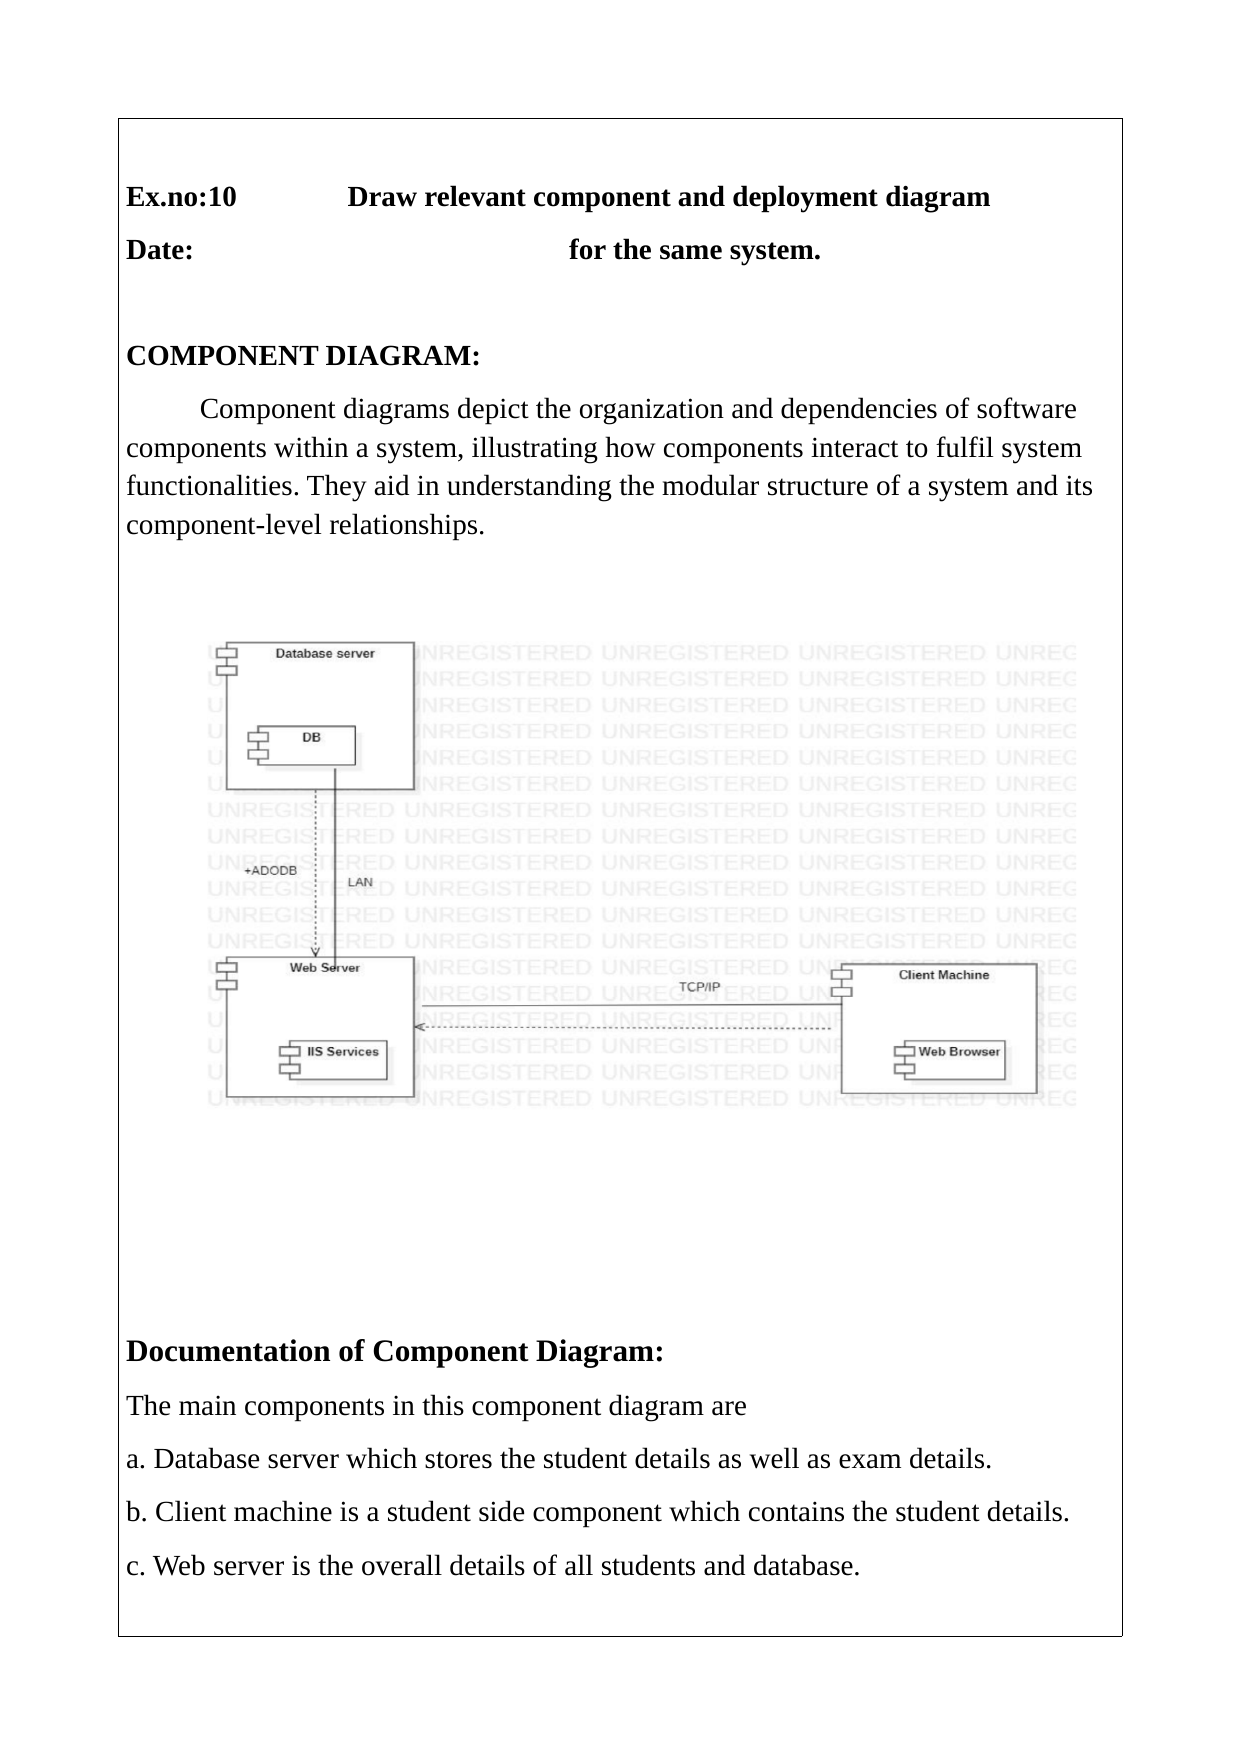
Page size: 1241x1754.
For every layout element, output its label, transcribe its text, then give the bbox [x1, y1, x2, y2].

picture [159, 584, 1086, 1168]
text Component diagrams depict the organization and dependencies of software components within a system, illustrating how components interact to fulfil system functionalities. They aid in understanding the modular structure of a system and its component-level relationships. [126, 391, 1114, 541]
text Date: for the same system. [126, 232, 1114, 266]
text The main components in this component diagram are [126, 1388, 1114, 1422]
text Ex.no:10 Draw relevant component and deployment diagram [126, 179, 1114, 212]
text Documentation of Component Diagram: [126, 1332, 1114, 1368]
text a. Database server which stores the student details as well as exam details. [126, 1441, 1114, 1475]
text COMPONENT DIAGRAM: [126, 338, 1114, 372]
text c. Web server is the overall details of all students and database. [126, 1548, 1114, 1581]
text b. Client machine is a student side component which contains the student details. [126, 1494, 1114, 1528]
